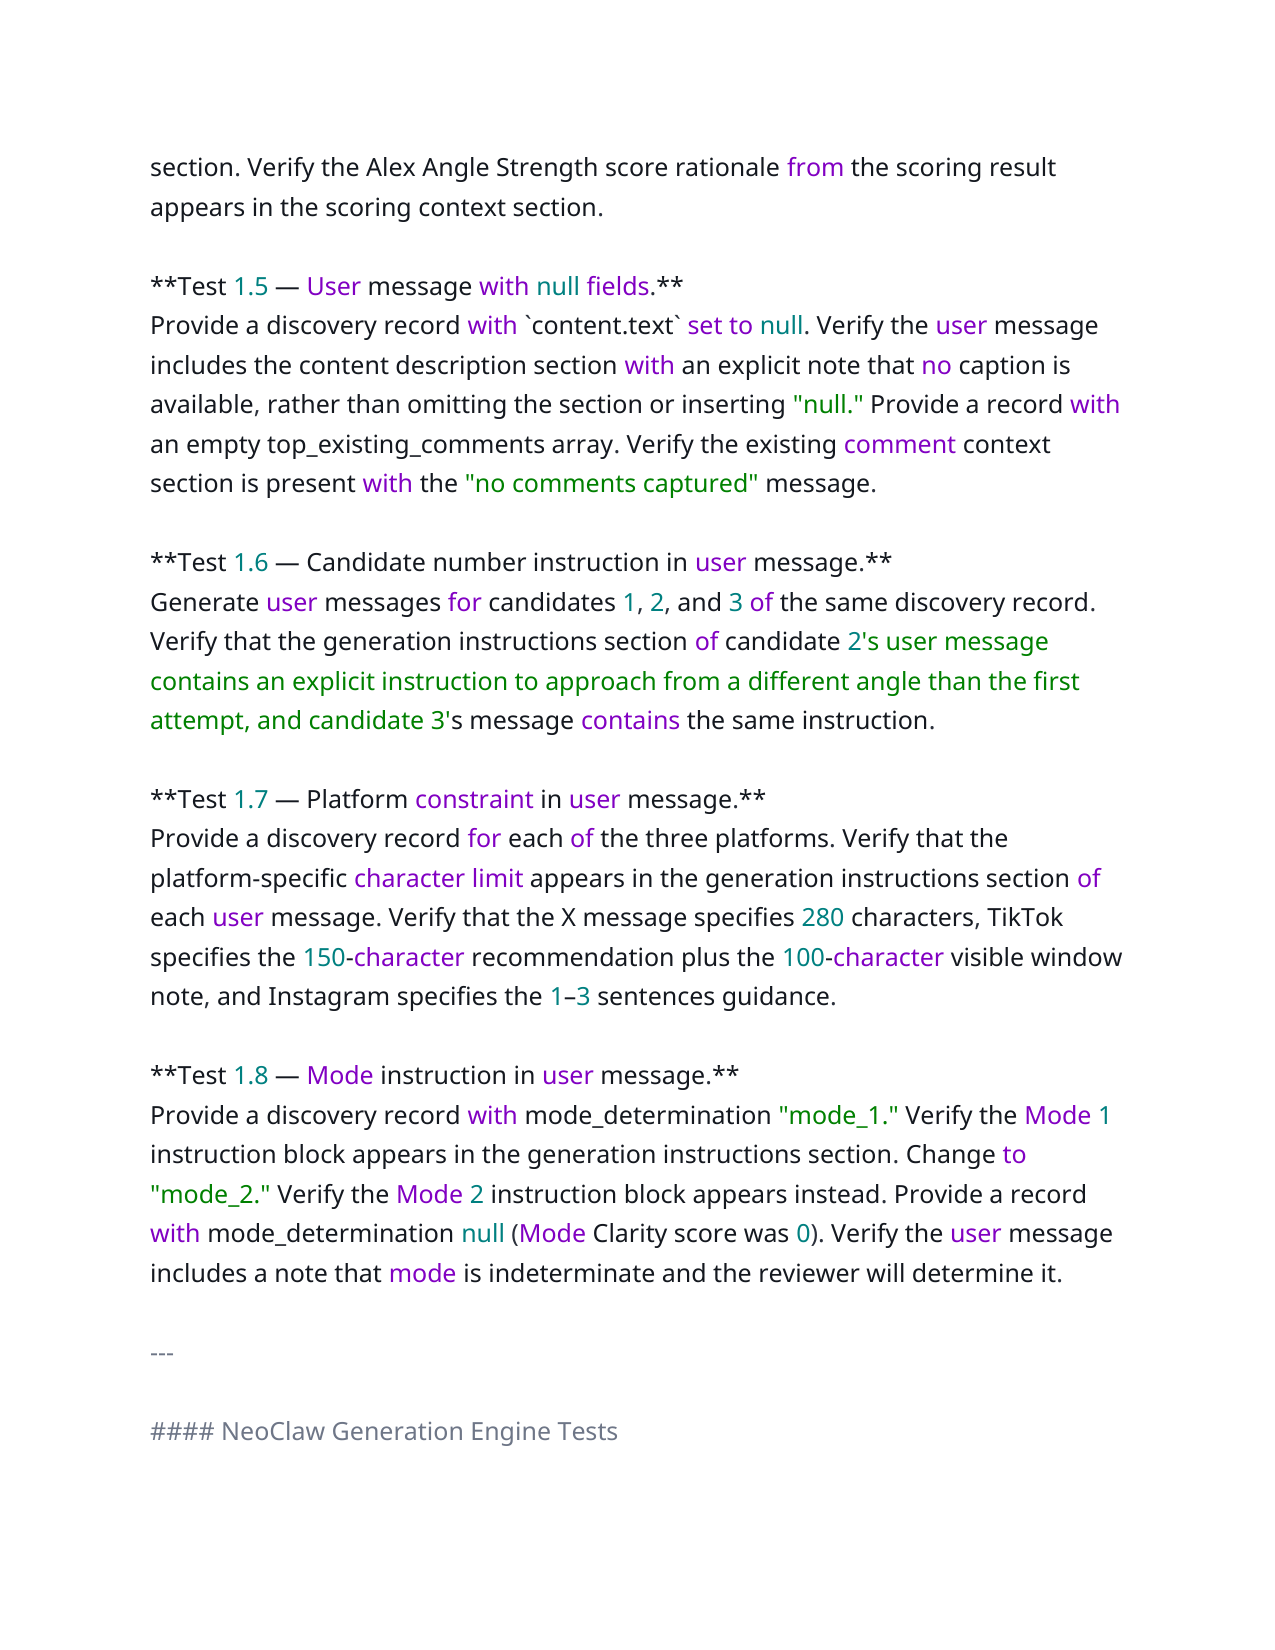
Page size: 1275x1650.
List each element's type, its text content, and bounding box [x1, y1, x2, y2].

text section. Verify the Alex Angle Strength score rationale from the scoring result appears in the scoring context section. **Test 1.5 — User message with null fields.** Provide a discovery record with `content.text` set to null. Verify the user message includes the content description section with an explicit note that no caption is available, rather than omitting the section or inserting "null." Provide a record with an empty top_existing_comments array. Verify the existing comment context section is present with the "no comments captured" message. **Test 1.6 — Candidate number instruction in user message.** Generate user messages for candidates 1, 2, and 3 of the same discovery record. Verify that the generation instructions section of candidate 2's user message contains an explicit instruction to approach from a different angle than the first attempt, and candidate 3's message contains the same instruction. **Test 1.7 — Platform constraint in user message.** Provide a discovery record for each of the three platforms. Verify that the platform-specific character limit appears in the generation instructions section of each user message. Verify that the X message specifies 280 characters, TikTok specifies the 150-character recommendation plus the 100-character visible window note, and Instagram specifies the 1–3 sentences guidance. **Test 1.8 — Mode instruction in user message.** Provide a discovery record with mode_determination "mode_1." Verify the Mode 1 instruction block appears in the generation instructions section. Change to "mode_2." Verify the Mode 2 instruction block appears instead. Provide a record with mode_determination null (Mode Clarity score was 0). Verify the user message includes a note that mode is indeterminate and the reviewer will determine it. --- #### NeoСlaw Generation Engine Tests [150, 150, 1125, 1487]
